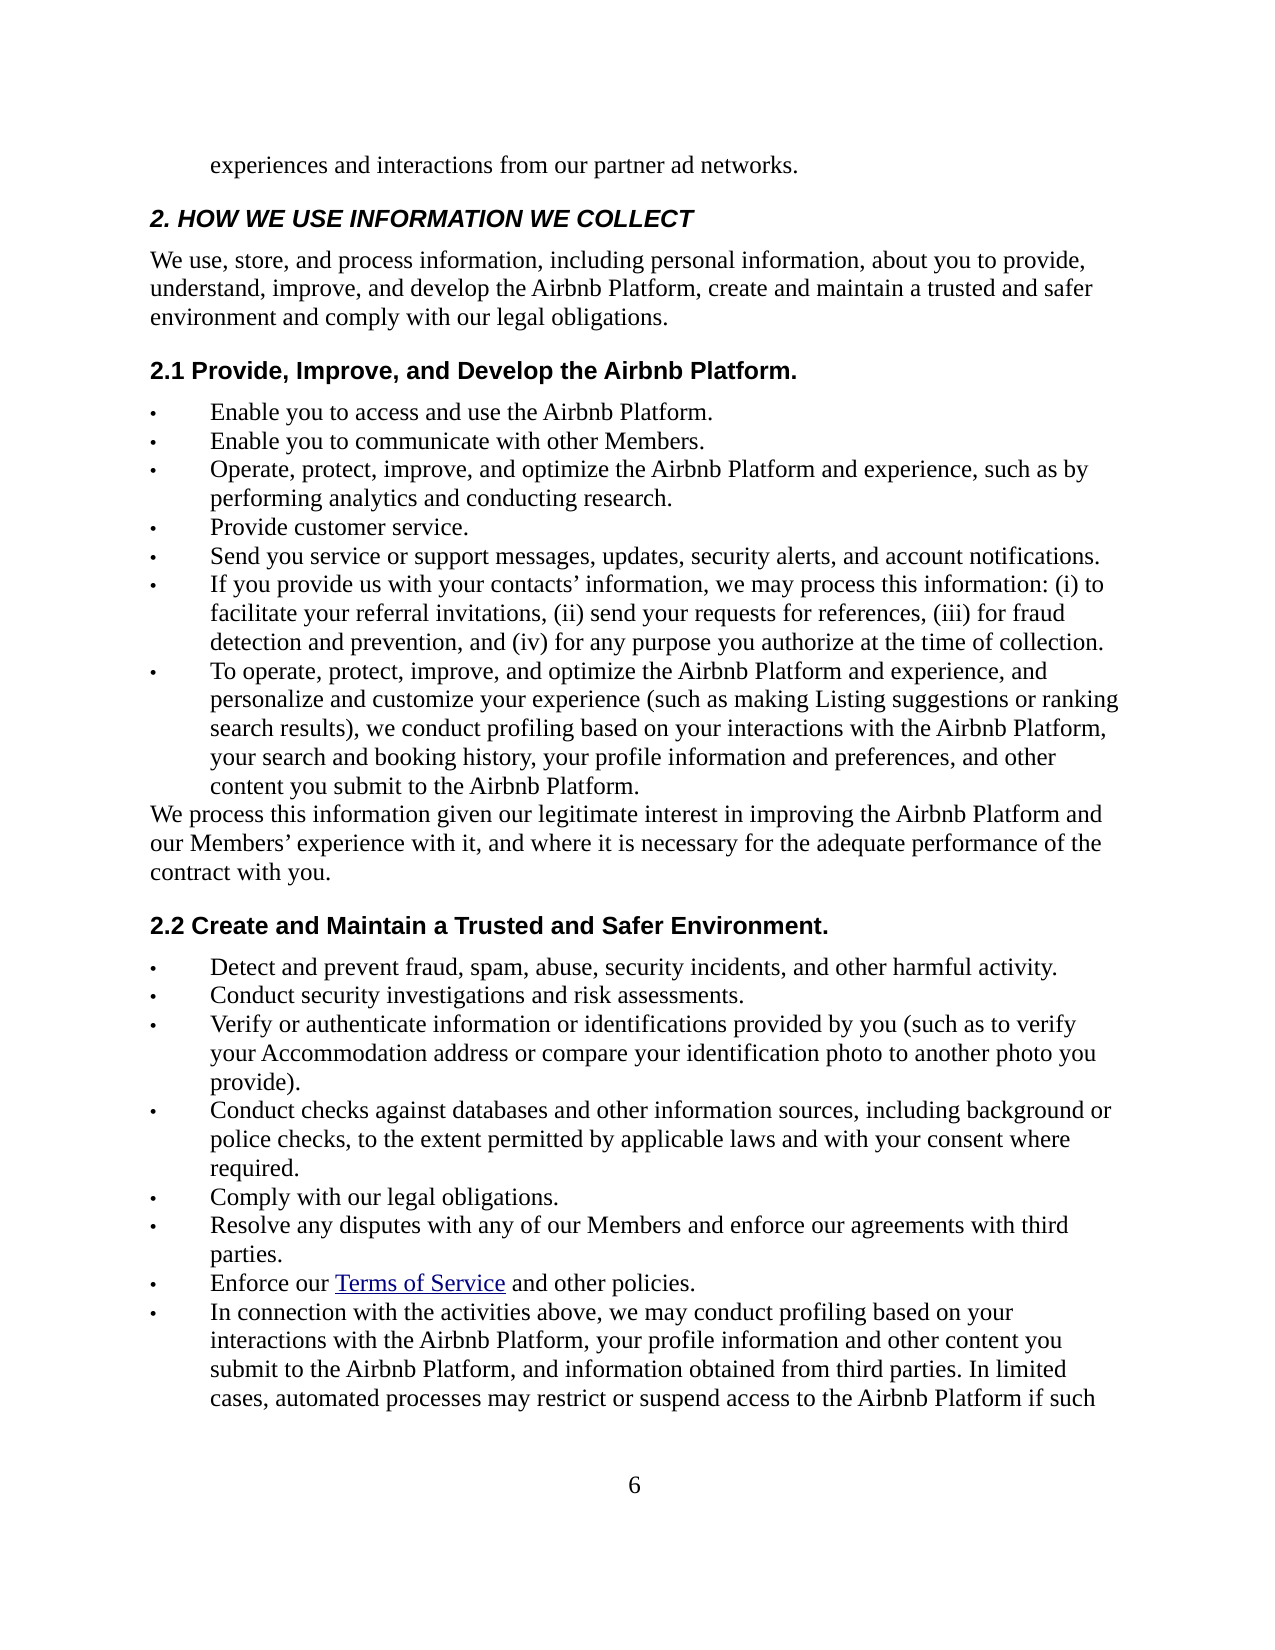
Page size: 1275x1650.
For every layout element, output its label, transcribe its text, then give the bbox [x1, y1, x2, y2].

subtitle 2.1 Provide, Improve, and Develop the Airbnb Platform. [150, 356, 1125, 384]
list In connection with the activities above, we may conduct profiling based on your interactions with the Airbnb Platform, your profile information and other content you submit to the Airbnb Platform, and information obtained from third parties. In limited cases, automated processes may restrict or suspend access to the Airbnb Platform if such [150, 1297, 1125, 1412]
list Send you service or support messages, updates, security alerts, and account notifications. [150, 541, 1125, 569]
list If you provide us with your contacts’ information, we may process this information: (i) to facilitate your referral invitations, (ii) send your requests for references, (iii) for fraud detection and prevention, and (iv) for any purpose you authorize at the time of collection. [150, 569, 1125, 656]
list Detect and prevent fraud, spam, abuse, security incidents, and other harmful activity. [150, 952, 1125, 981]
list Comply with our legal obligations. [150, 1182, 1125, 1211]
list Verify or authenticate information or identifications provided by you (such as to verify your Accommodation address or compare your identification photo to another photo you provide). [150, 1009, 1125, 1096]
subtitle 2. HOW WE USE INFORMATION WE COLLECT [150, 204, 1125, 232]
list Conduct security investigations and risk assessments. [150, 981, 1125, 1009]
text We process this information given our legitimate interest in improving the Airbnb Platform and our Members’ experience with it, and where it is necessary for the adequate performance of the contract with you. [150, 799, 1125, 886]
list Enforce our Terms of Service and other policies. [150, 1268, 1125, 1297]
list To operate, protect, improve, and optimize the Airbnb Platform and experience, and personalize and customize your experience (such as making Listing suggestions or ranking search results), we conduct profiling based on your interactions with the Airbnb Platform, your search and booking history, your profile information and preferences, and other content you submit to the Airbnb Platform. [150, 656, 1125, 799]
list Conduct checks against databases and other information sources, including background or police checks, to the extent permitted by applicable laws and with your consent where required. [150, 1096, 1125, 1182]
list Enable you to access and use the Airbnb Platform. [150, 397, 1125, 426]
list Resolve any disputes with any of our Members and enforce our agreements with third parties. [150, 1211, 1125, 1268]
list Enable you to communicate with other Members. [150, 426, 1125, 454]
list Operate, protect, improve, and optimize the Airbnb Platform and experience, such as by performing analytics and conducting research. [150, 454, 1125, 512]
text We use, store, and process information, including personal information, about you to provide, understand, improve, and develop the Airbnb Platform, create and maintain a trusted and safer environment and comply with our legal obligations. [150, 245, 1125, 331]
subtitle 2.2 Create and Maintain a Trusted and Safer Environment. [150, 911, 1125, 939]
list Provide customer service. [150, 512, 1125, 541]
list experiences and interactions from our partner ad networks. [150, 150, 1125, 179]
